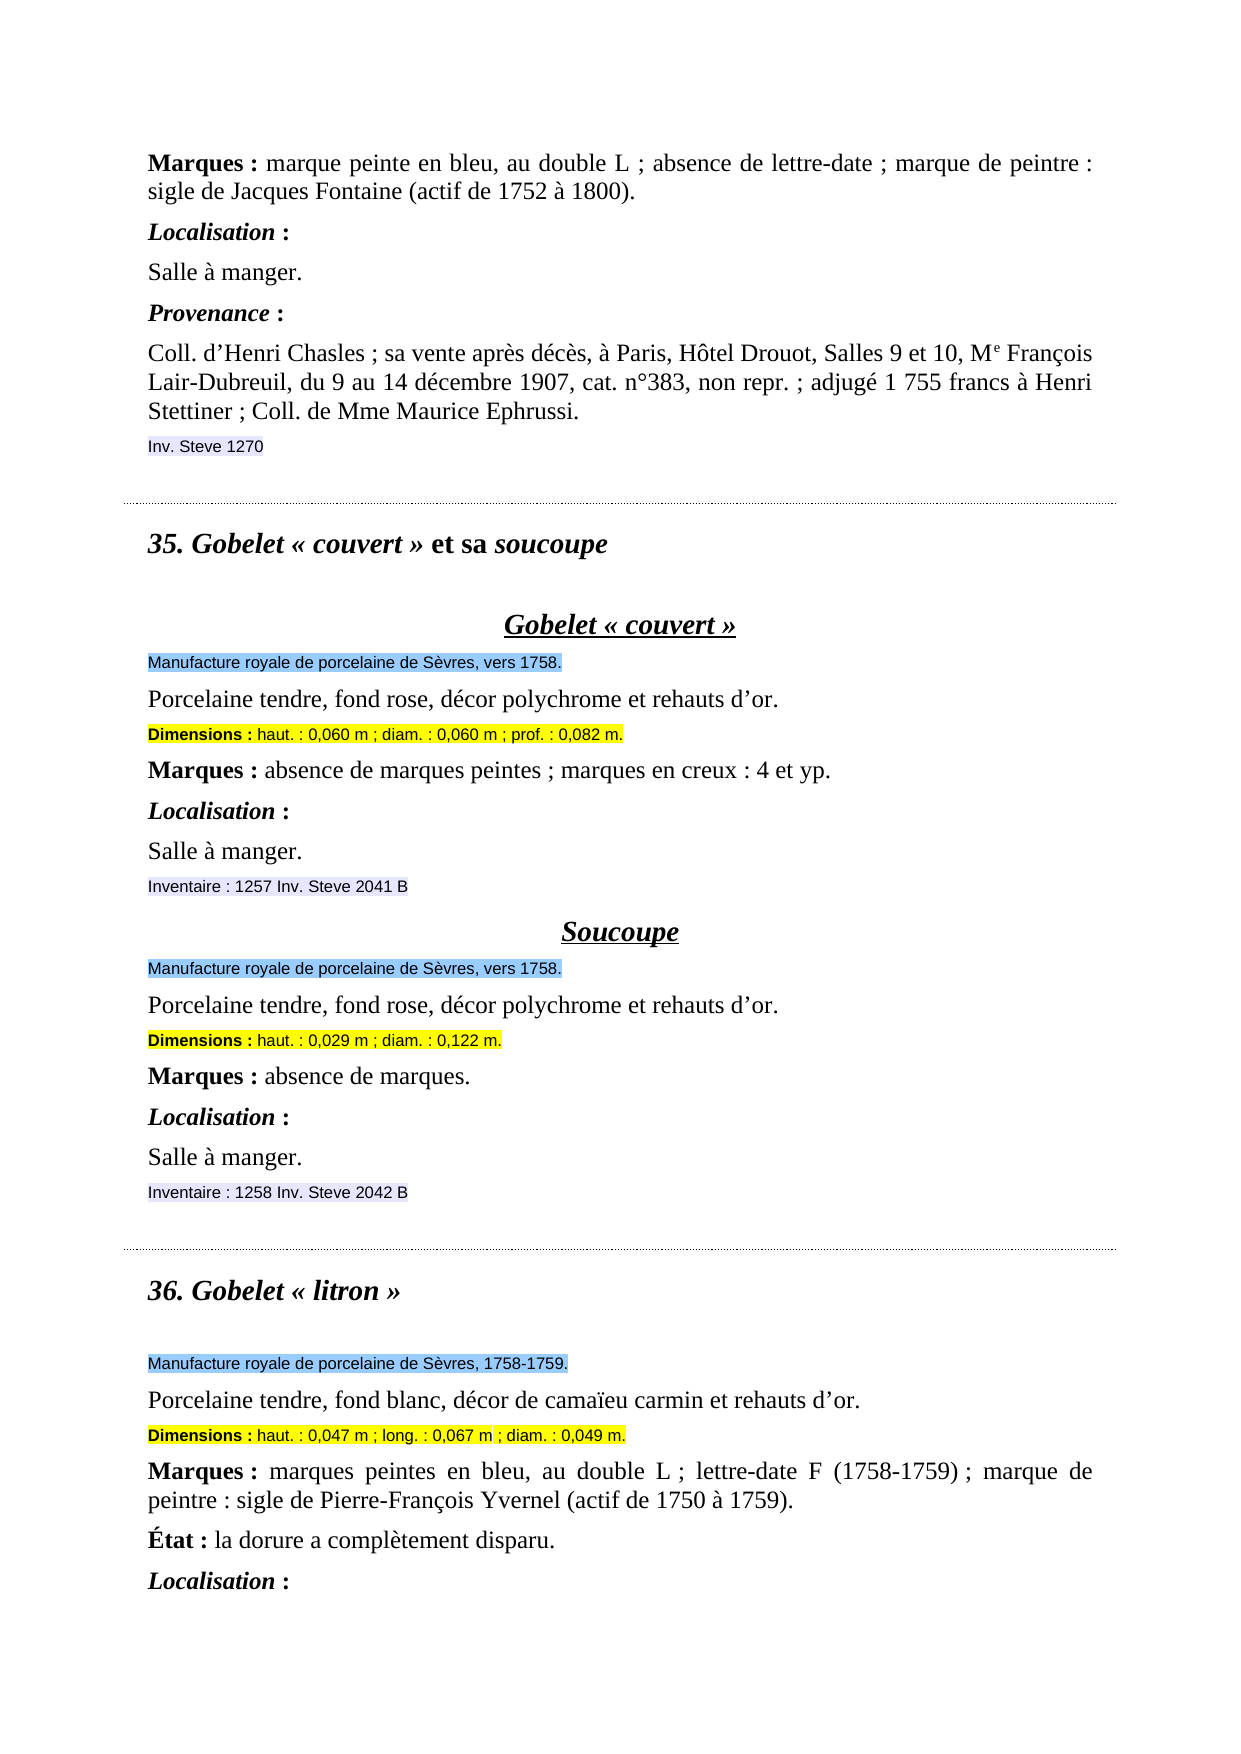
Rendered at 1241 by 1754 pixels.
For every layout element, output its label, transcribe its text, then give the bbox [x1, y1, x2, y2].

text Inv. Steve 1270 [263, 436, 1093, 456]
text Manufacture royale de porcelaine de Sèvres, 1758-1759. [568, 1354, 1093, 1373]
text Porcelaine tendre, fond rose, décor polychrome et rehauts d’or. [148, 684, 1093, 712]
text Marques : absence de marques peintes ; marques en creux : 4 et yp. [148, 755, 1093, 784]
text Porcelaine tendre, fond rose, décor polychrome et rehauts d’or. [148, 990, 1093, 1019]
text Provenance : [148, 298, 1093, 327]
text Localisation : [148, 217, 1093, 246]
text Localisation : [148, 796, 1093, 824]
text Manufacture royale de porcelaine de Sèvres, vers 1758. [562, 959, 1093, 978]
text Salle à manger. [148, 257, 1093, 286]
text Localisation : [148, 1566, 1093, 1595]
text Dimensions : haut. : 0,060 m ; diam. : 0,060 m ; prof. : 0,082 m. [623, 724, 1093, 743]
subtitle Soucoupe [148, 914, 1093, 947]
text Coll. d’Henri Chasles ; sa vente après décès, à Paris, Hôtel Drouot, Salles 9 et 10, Me François Lair-Dubreuil, du 9 au 14 décembre 1907, cat. n°383, non repr. ; adjugé 1 755 francs à Henri Stettiner ; Coll. de Mme Maurice Ephrussi. [148, 338, 1093, 425]
subtitle Gobelet « couvert » [148, 607, 1093, 641]
text Localisation : [148, 1102, 1093, 1131]
subtitle Gobelet « litron » [124, 1249, 1116, 1330]
text Marques : marques peintes en bleu, au double L ; lettre-date F (1758-1759) ; marque de peintre : sigle de Pierre-François Yvernel (actif de 1750 à 1759). [148, 1456, 1093, 1514]
text Porcelaine tendre, fond blanc, décor de camaïeu carmin et rehauts d’or. [148, 1385, 1093, 1414]
text Dimensions : haut. : 0,029 m ; diam. : 0,122 m. [502, 1030, 1093, 1049]
text Salle à manger. [148, 1142, 1093, 1171]
text Dimensions : haut. : 0,047 m ; long. : 0,067 m ; diam. : 0,049 m. [626, 1425, 1093, 1444]
text Inventaire : 1258 Inv. Steve 2042 B [408, 1183, 1093, 1202]
text Inventaire : 1257 Inv. Steve 2041 B [408, 877, 1093, 896]
text Manufacture royale de porcelaine de Sèvres, vers 1758. [562, 653, 1093, 672]
text État : la dorure a complètement disparu. [148, 1526, 1093, 1554]
text Salle à manger. [148, 836, 1093, 865]
text Marques : marque peinte en bleu, au double L ; absence de lettre-date ; marque de peintre : sigle de Jacques Fontaine (actif de 1752 à 1800). [148, 148, 1093, 205]
text Marques : absence de marques. [148, 1061, 1093, 1090]
subtitle Gobelet « couvert » et sa soucoupe [124, 503, 1116, 584]
